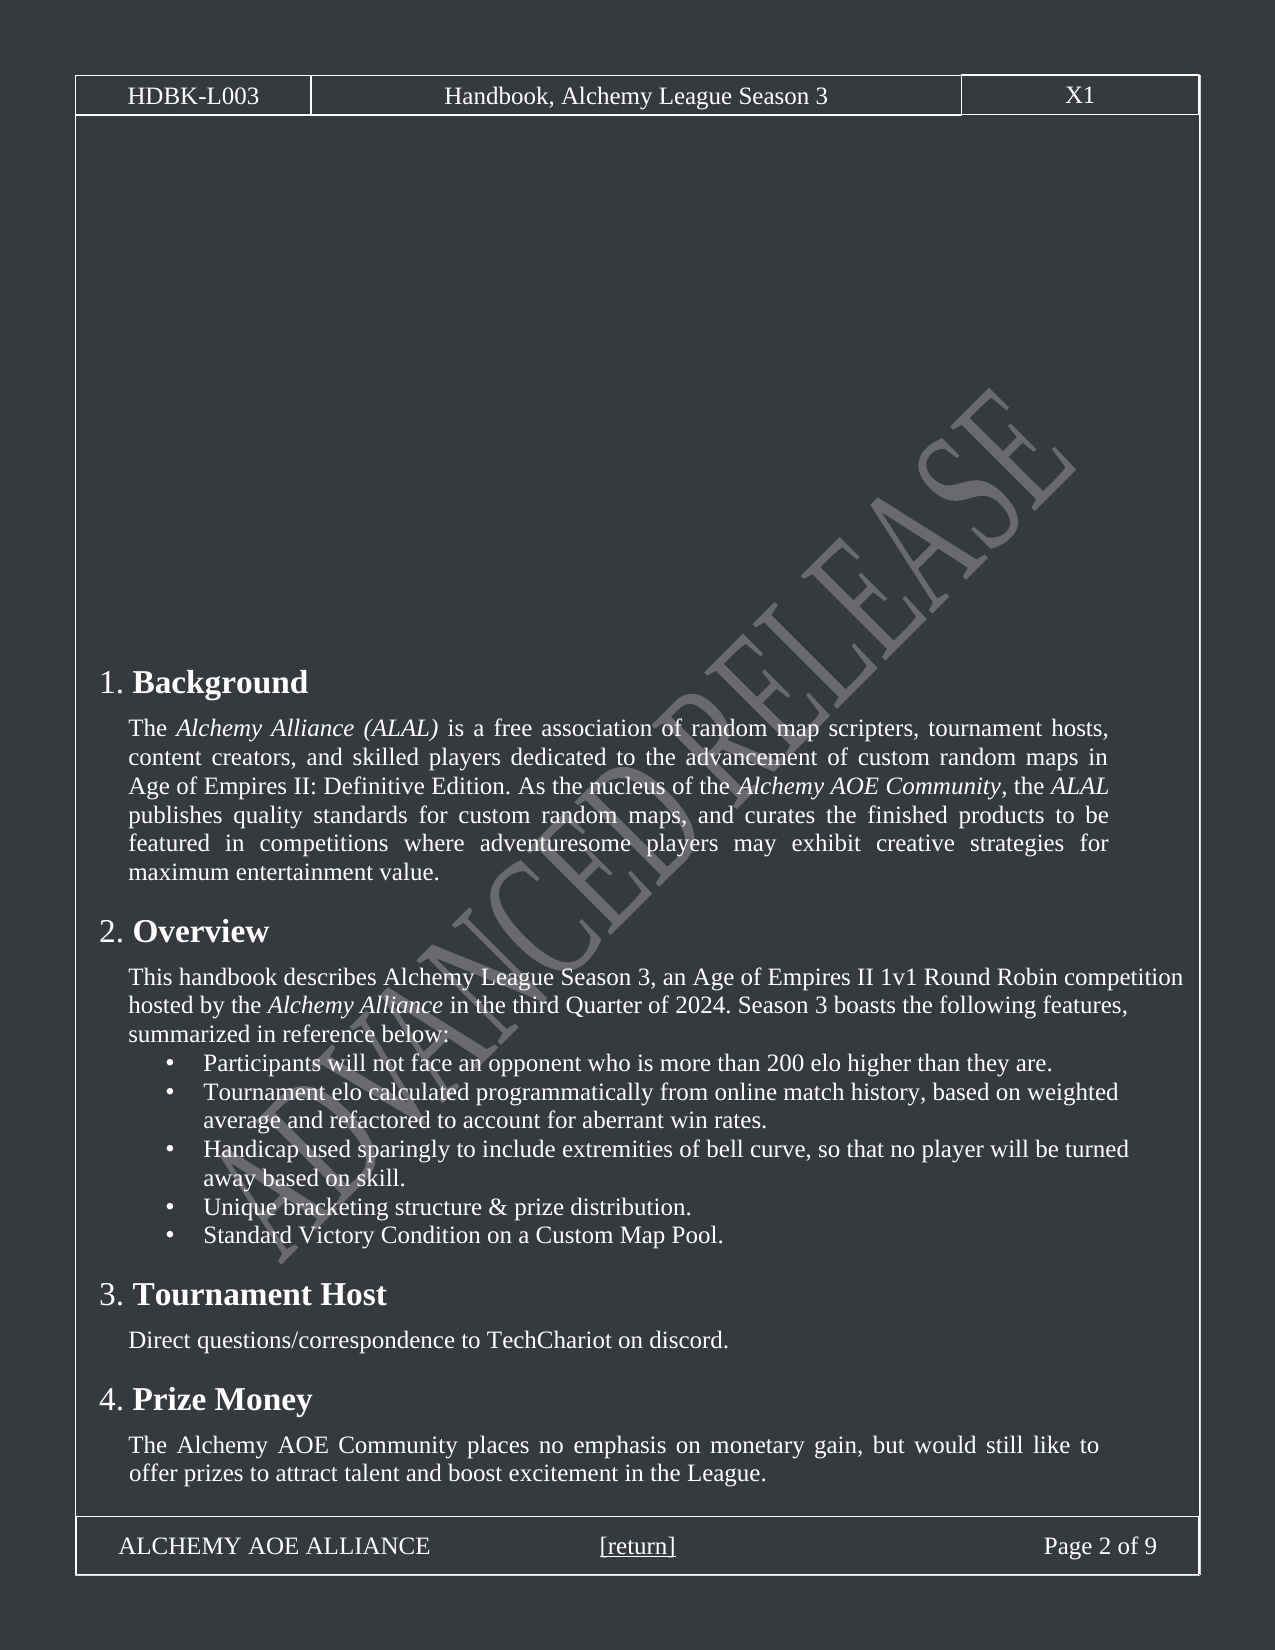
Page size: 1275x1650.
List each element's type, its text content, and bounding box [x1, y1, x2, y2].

subtitle Background [91, 663, 745, 701]
list Unique bracketing structure & prize distribution. [166, 1192, 260, 1221]
subtitle [725, 663, 838, 701]
text The Alchemy AOE Community places no emphasis on monetary gain, but would still like to offer prizes to attract talent and boost excitement in the League. [128, 1430, 1109, 1487]
list Standard Victory Condition on a Custom Map Pool. [166, 1221, 278, 1249]
list Handicap used sparingly to include extremities of bell curve, so that no player will be turned away based on skill. [298, 1134, 365, 1185]
list Participants will not face an opponent who is more than 200 elo higher than they are. [166, 1048, 341, 1077]
list Tournament elo calculated programmatically from online match history, based on weighted average and refactored to account for aberrant win rates. [166, 1077, 1184, 1134]
text Direct questions/correspondence to TechChariot on discord. [128, 1325, 1184, 1354]
text This handbook describes Alchemy League Season 3, an Age of Empires II 1v1 Round Robin competition hosted by the Alchemy Alliance in the third Quarter of 2024. Season 3 boasts the following features, summarized in reference below: [128, 962, 1184, 1048]
subtitle Prize Money [91, 1379, 1184, 1417]
list Handicap used sparingly to include extremities of bell curve, so that no player will be turned away based on skill. [356, 1134, 1184, 1192]
list Handicap used sparingly to include extremities of bell curve, so that no player will be turned away based on skill. [166, 1134, 338, 1192]
list Unique bracketing structure & prize distribution. [268, 1200, 316, 1221]
list Unique bracketing structure & prize distribution. [326, 1192, 1184, 1221]
subtitle [505, 911, 1184, 949]
subtitle [468, 911, 520, 949]
subtitle [846, 663, 1184, 701]
text The Alchemy Alliance (ALAL) is a free association of random map scripters, tournament hosts, content creators, and skilled players dedicated to the advancement of custom random maps in Age of Empires II: Definitive Edition. As the nucleus of the Alchemy AOE Community, the ALAL publishes quality standards for custom random maps, and curates the finished products to be featured in competitions where adventuresome players may exhibit creative strategies for maximum entertainment value. [128, 713, 1109, 886]
subtitle [821, 663, 866, 688]
subtitle Tournament Host [91, 1274, 1184, 1313]
list Standard Victory Condition on a Custom Map Pool. [269, 1221, 1184, 1249]
subtitle Overview [91, 911, 488, 949]
list Participants will not face an opponent who is more than 200 elo higher than they are. [331, 1048, 391, 1077]
list Participants will not face an opponent who is more than 200 elo higher than they are. [429, 1048, 1184, 1077]
